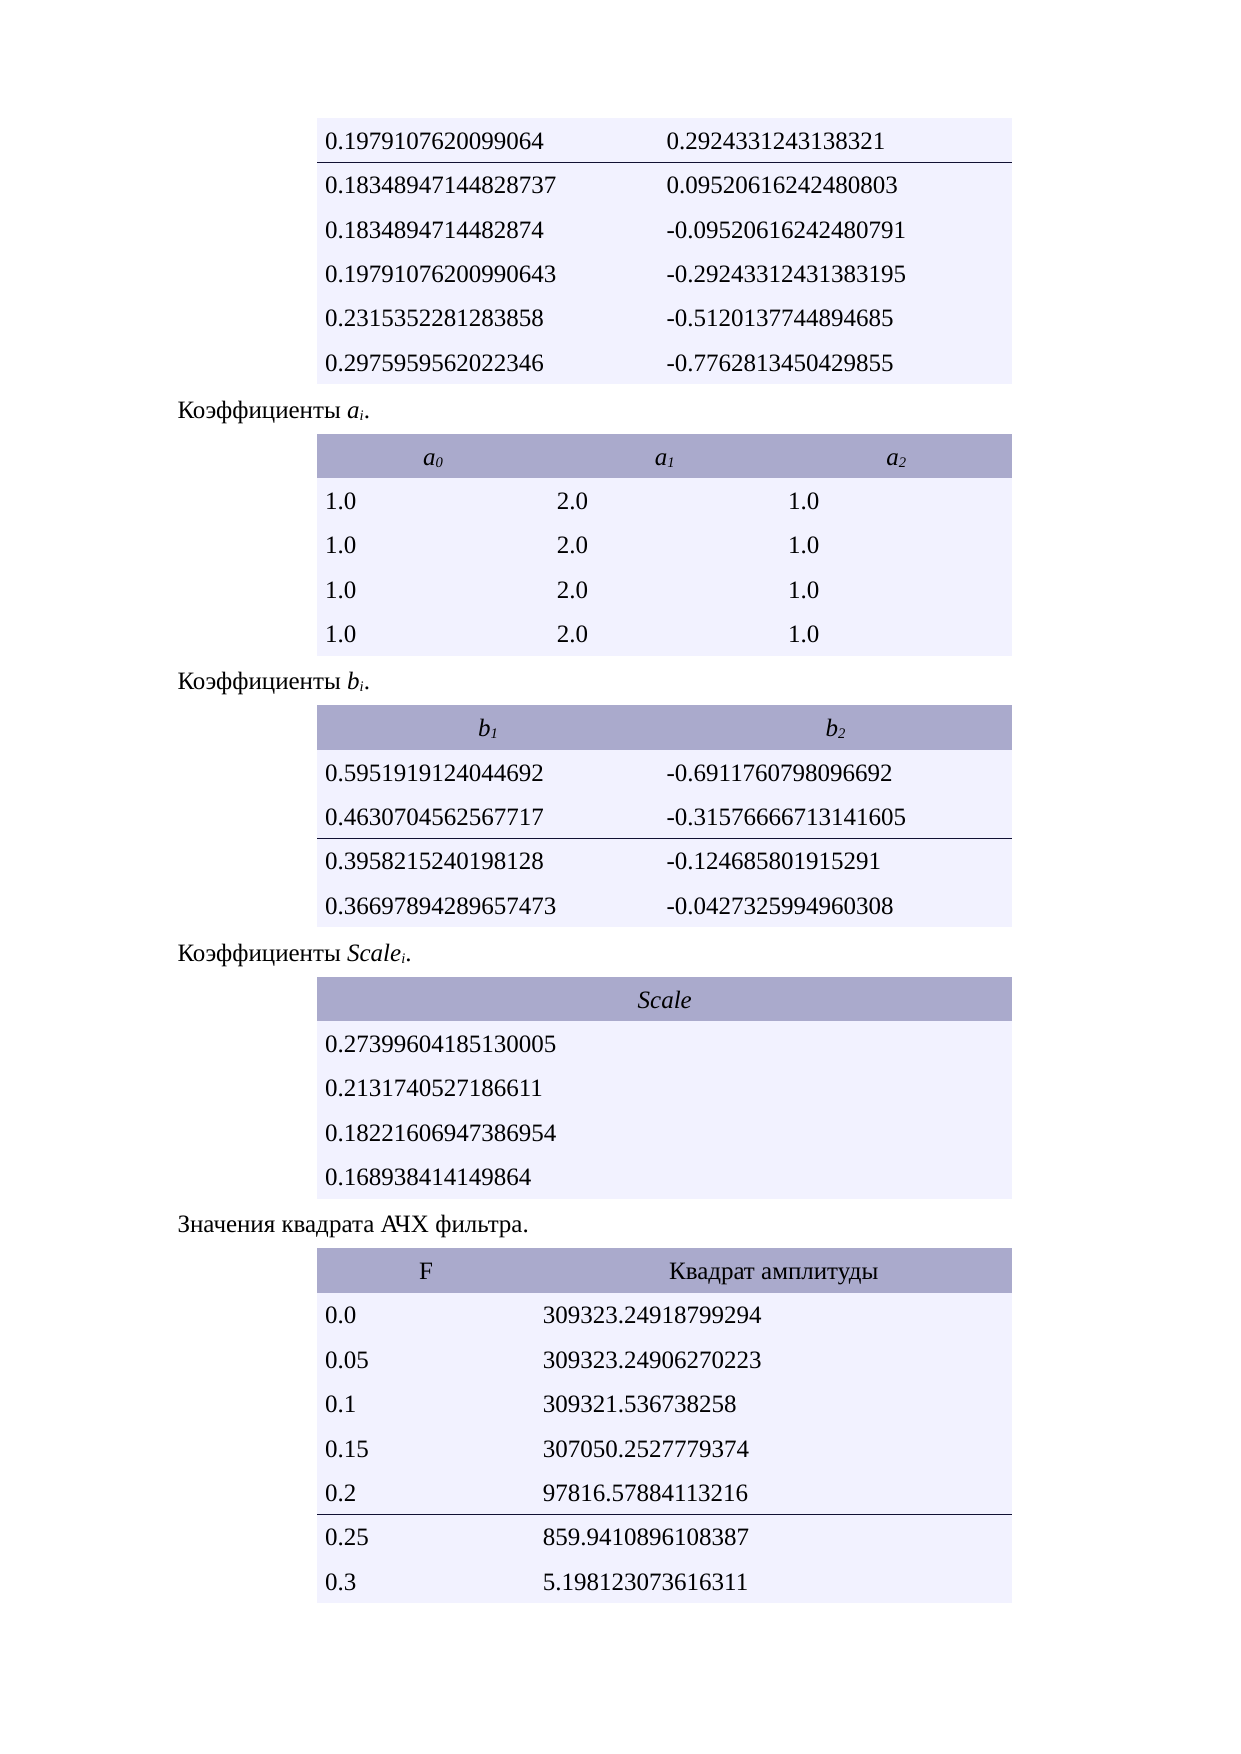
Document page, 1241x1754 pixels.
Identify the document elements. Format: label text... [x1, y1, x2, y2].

table_cell 0.2975959562022346 [317, 340, 659, 384]
table_cell 1.0 [780, 523, 1012, 567]
table_header Квадрат амплитуды [535, 1248, 1012, 1293]
table_cell 859.9410896108387 [535, 1515, 1012, 1559]
table_cell 0.1834894714482874 [317, 207, 659, 251]
table_cell 0.0 [317, 1293, 535, 1337]
table_cell 2.0 [549, 523, 780, 567]
table_cell 0.3 [317, 1559, 535, 1603]
table_cell 0.05 [317, 1337, 535, 1381]
text Коэффициенты Scalei. [177, 938, 1152, 966]
table_cell 1.0 [780, 567, 1012, 611]
text Значения квадрата АЧХ фильтра. [177, 1209, 1152, 1238]
table_cell 0.19791076200990643 [317, 251, 659, 296]
table_cell 0.3958215240198128 [317, 839, 659, 883]
table_cell 1.0 [317, 611, 549, 656]
table_cell 1.0 [317, 567, 549, 611]
table_cell 1.0 [317, 523, 549, 567]
table_cell 0.1979107620099064 [317, 118, 659, 162]
table_cell 1.0 [317, 478, 549, 523]
table_header b1 [317, 705, 659, 750]
table_cell -0.5120137744894685 [659, 296, 1012, 340]
table_cell 2.0 [549, 478, 780, 523]
table_cell 1.0 [780, 478, 1012, 523]
table_cell 307050.2527779374 [535, 1426, 1012, 1470]
table_cell 5.198123073616311 [535, 1559, 1012, 1603]
table_header F [317, 1248, 535, 1293]
table_cell 0.2924331243138321 [659, 118, 1012, 162]
table_cell 309323.24918799294 [535, 1293, 1012, 1337]
table_cell 1.0 [780, 611, 1012, 656]
table_cell 0.18221606947386954 [317, 1110, 1012, 1154]
table_cell 0.25 [317, 1515, 535, 1559]
table_cell -0.29243312431383195 [659, 251, 1012, 296]
table_header a2 [780, 434, 1012, 478]
table_cell 0.168938414149864 [317, 1154, 1012, 1199]
table_cell 0.5951919124044692 [317, 750, 659, 794]
text Коэффициенты ai. [177, 395, 1152, 423]
table_cell 97816.57884113216 [535, 1470, 1012, 1514]
table_header Scale [317, 977, 1012, 1021]
table_cell 0.27399604185130005 [317, 1021, 1012, 1066]
table_header a1 [549, 434, 780, 478]
table_cell 0.2131740527186611 [317, 1066, 1012, 1110]
table_cell -0.31576666713141605 [659, 794, 1012, 838]
table_cell 0.2 [317, 1470, 535, 1514]
table_cell 0.09520616242480803 [659, 163, 1012, 207]
table_cell 2.0 [549, 567, 780, 611]
table_cell 0.4630704562567717 [317, 794, 659, 838]
table_cell 309321.536738258 [535, 1381, 1012, 1426]
table_cell 2.0 [549, 611, 780, 656]
text Коэффициенты bi. [177, 666, 1152, 695]
table_header b2 [659, 705, 1012, 750]
table_cell -0.09520616242480791 [659, 207, 1012, 251]
table_cell 0.2315352281283858 [317, 296, 659, 340]
table_cell 0.15 [317, 1426, 535, 1470]
table_header a0 [317, 434, 549, 478]
table_cell 0.36697894289657473 [317, 883, 659, 927]
table_cell -0.0427325994960308 [659, 883, 1012, 927]
table_cell -0.6911760798096692 [659, 750, 1012, 794]
table_cell -0.124685801915291 [659, 839, 1012, 883]
table_cell -0.7762813450429855 [659, 340, 1012, 384]
table_cell 309323.24906270223 [535, 1337, 1012, 1381]
table_cell 0.18348947144828737 [317, 163, 659, 207]
table_cell 0.1 [317, 1381, 535, 1426]
